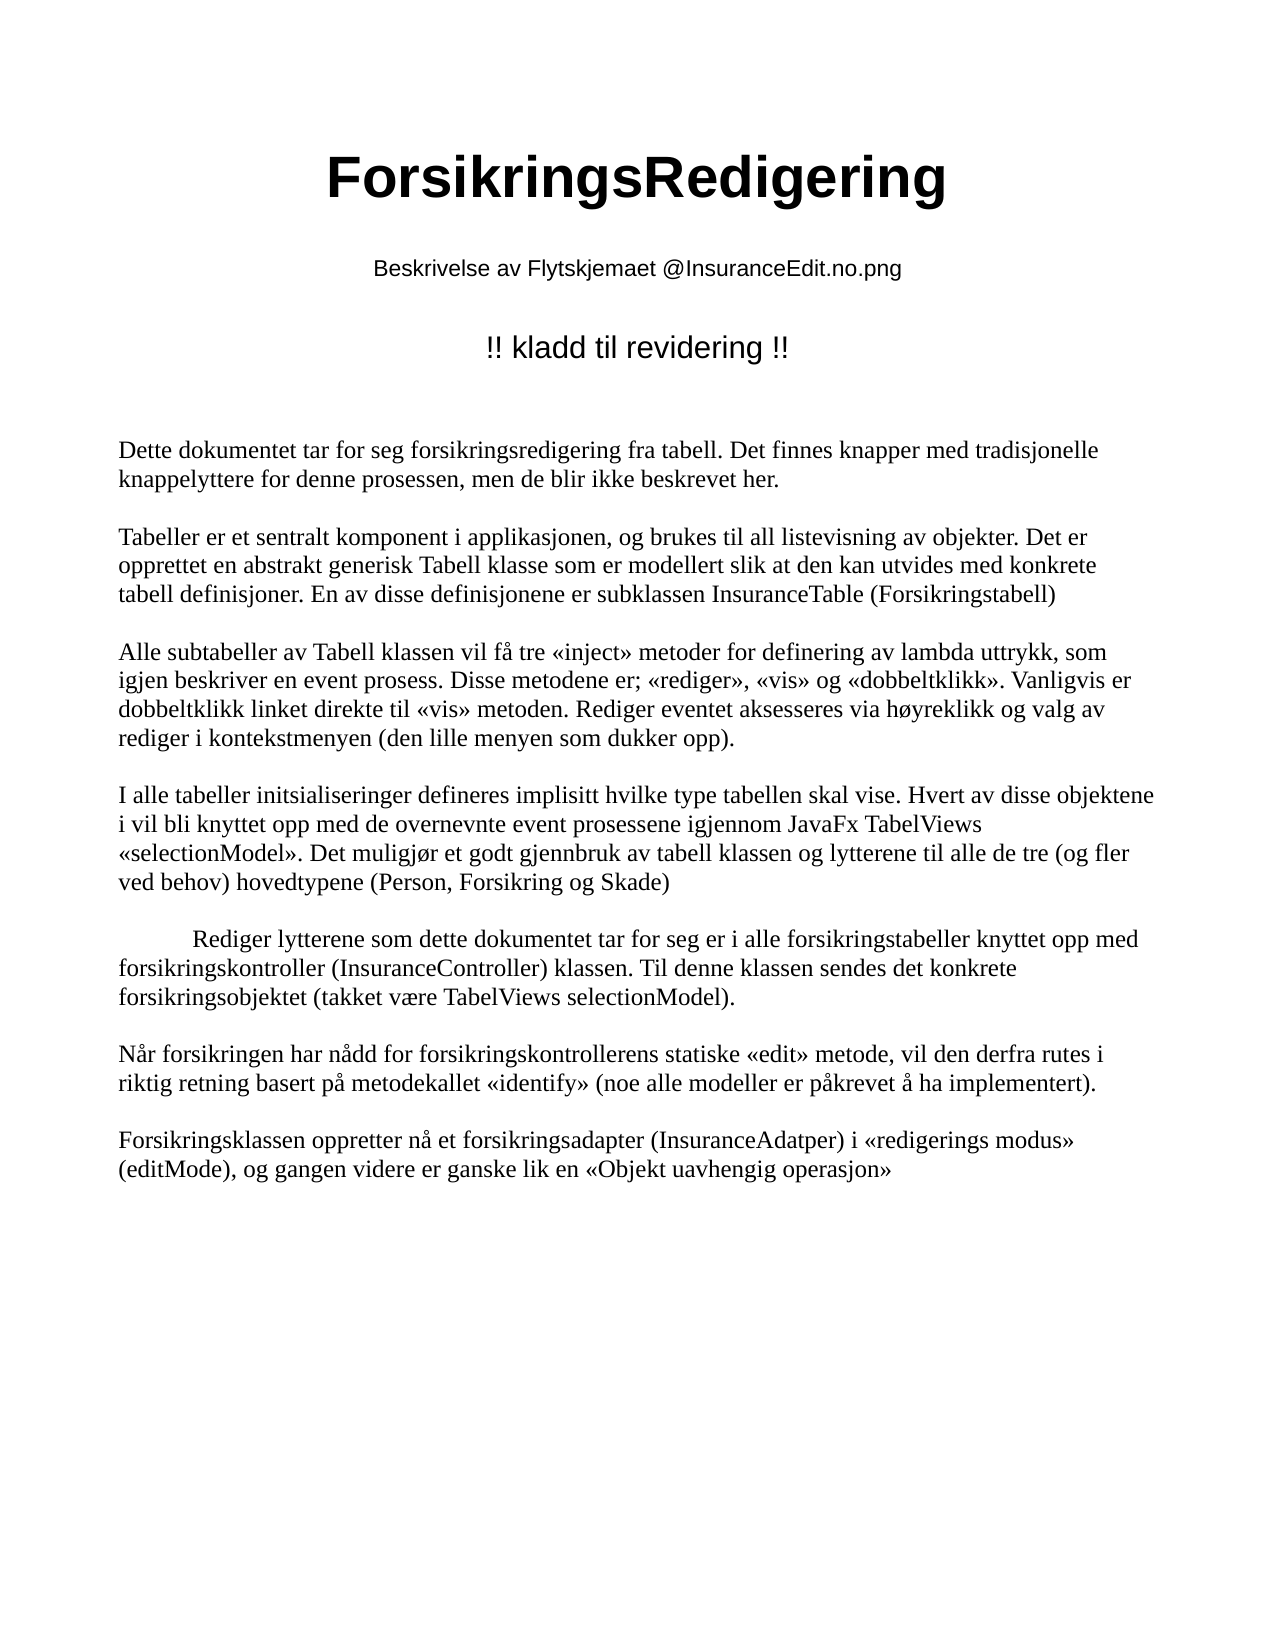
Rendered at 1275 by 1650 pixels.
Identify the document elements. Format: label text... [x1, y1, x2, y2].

text Alle subtabeller av Tabell klassen vil få tre «inject» metoder for definering av lambda uttrykk, som igjen beskriver en event prosess. Disse metodene er; «rediger», «vis» og «dobbeltklikk». Vanligvis er dobbeltklikk linket direkte til «vis» metoden. Rediger eventet aksesseres via høyreklikk og valg av rediger i kontekstmenyen (den lille menyen som dukker opp). [118, 637, 1157, 752]
subtitle Beskrivelse av Flytskjemaet @InsuranceEdit.no.png [118, 255, 1157, 282]
text Forsikringsklassen oppretter nå et forsikringsadapter (InsuranceAdatper) i «redigerings modus» (editMode), og gangen videre er ganske lik en «Objekt uavhengig operasjon» [118, 1125, 1157, 1183]
text Når forsikringen har nådd for forsikringskontrollerens statiske «edit» metode, vil den derfra rutes i riktig retning basert på metodekallet «identify» (noe alle modeller er påkrevet å ha implementert). [118, 1039, 1157, 1097]
title ForsikringsRedigering [118, 143, 1157, 210]
text Rediger lytterene som dette dokumentet tar for seg er i alle forsikringstabeller knyttet opp med forsikringskontroller (InsuranceController) klassen. Til denne klassen sendes det konkrete forsikringsobjektet (takket være TabelViews selectionModel). [118, 924, 1157, 1010]
text Tabeller er et sentralt komponent i applikasjonen, og brukes til all listevisning av objekter. Det er opprettet en abstrakt generisk Tabell klasse som er modellert slik at den kan utvides med konkrete tabell definisjoner. En av disse definisjonene er subklassen InsuranceTable (Forsikringstabell) [118, 522, 1157, 608]
text I alle tabeller initsialiseringer defineres implisitt hvilke type tabellen skal vise. Hvert av disse objektene i vil bli knyttet opp med de overnevnte event prosessene igjennom JavaFx TabelViews «selectionModel». Det muligjør et godt gjennbruk av tabell klassen og lytterene til alle de tre (og fler ved behov) hovedtypene (Person, Forsikring og Skade) [118, 780, 1157, 895]
subtitle !! kladd til revidering !! [118, 329, 1157, 365]
text Dette dokumentet tar for seg forsikringsredigering fra tabell. Det finnes knapper med tradisjonelle knappelyttere for denne prosessen, men de blir ikke beskrevet her. [118, 435, 1157, 493]
